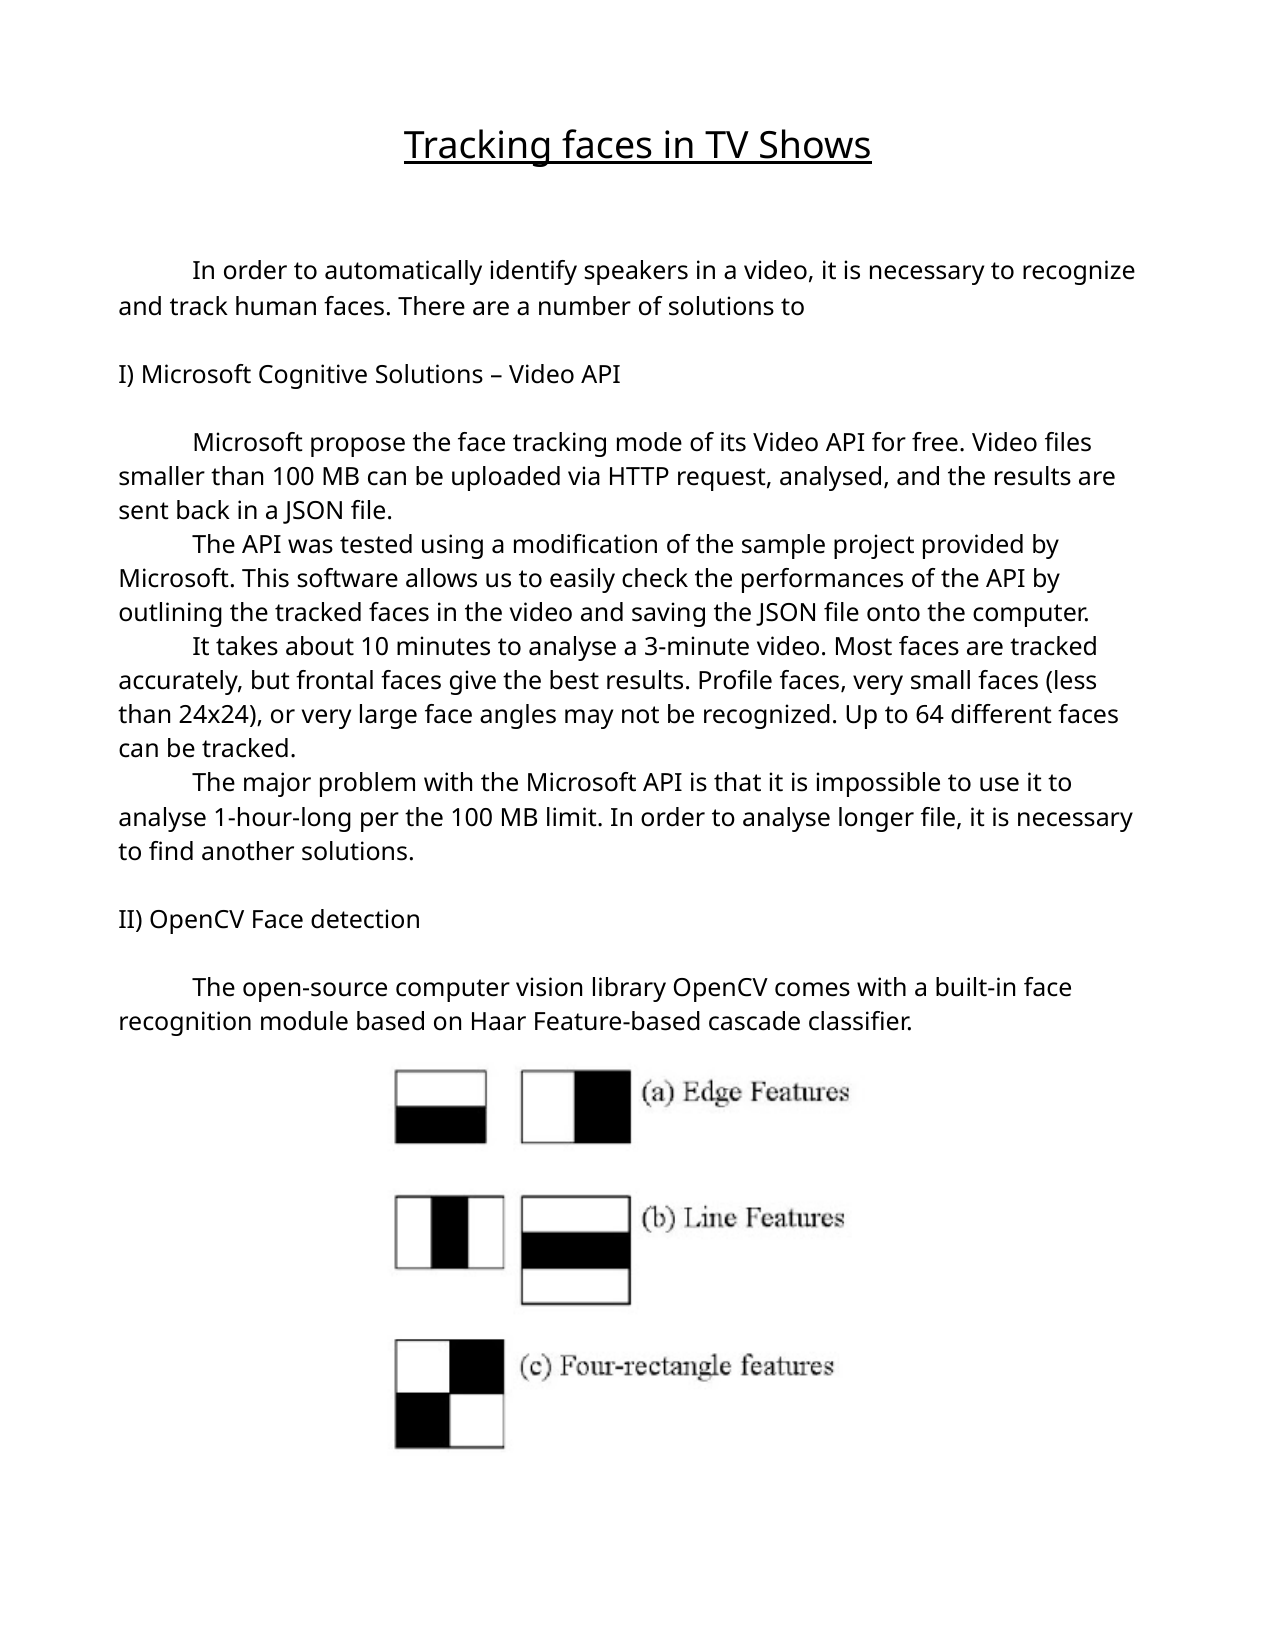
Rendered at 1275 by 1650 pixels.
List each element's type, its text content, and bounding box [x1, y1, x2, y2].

text The open-source computer vision library OpenCV comes with a built-in face recognition module based on Haar Feature-based cascade classifier. [118, 969, 1157, 1038]
text I) Microsoft Cognitive Solutions – Video API [118, 356, 1157, 390]
text II) OpenCV Face detection [118, 901, 1157, 935]
text Tracking faces in TV Shows [118, 118, 1157, 169]
text In order to automatically identify speakers in a video, it is necessary to recognize and track human faces. There are a number of solutions to [118, 248, 1157, 322]
text The major problem with the Microsoft API is that it is impossible to use it to analyse 1-hour-long per the 100 MB limit. In order to analyse longer file, it is necessary to find another solutions. [118, 765, 1157, 867]
text The API was tested using a modification of the sample project provided by Microsoft. This software allows us to easily check the performances of the API by outlining the tracked faces in the video and saving the JSON file onto the computer. [118, 527, 1157, 629]
picture [376, 1051, 877, 1476]
text It takes about 10 minutes to analyse a 3-minute video. Most faces are tracked accurately, but frontal faces give the best results. Profile faces, very small faces (less than 24x24), or very large face angles may not be recognized. Up to 64 different faces can be tracked. [118, 629, 1157, 765]
text Microsoft propose the face tracking mode of its Video API for free. Video files smaller than 100 MB can be uploaded via HTTP request, analysed, and the results are sent back in a JSON file. [118, 424, 1157, 527]
